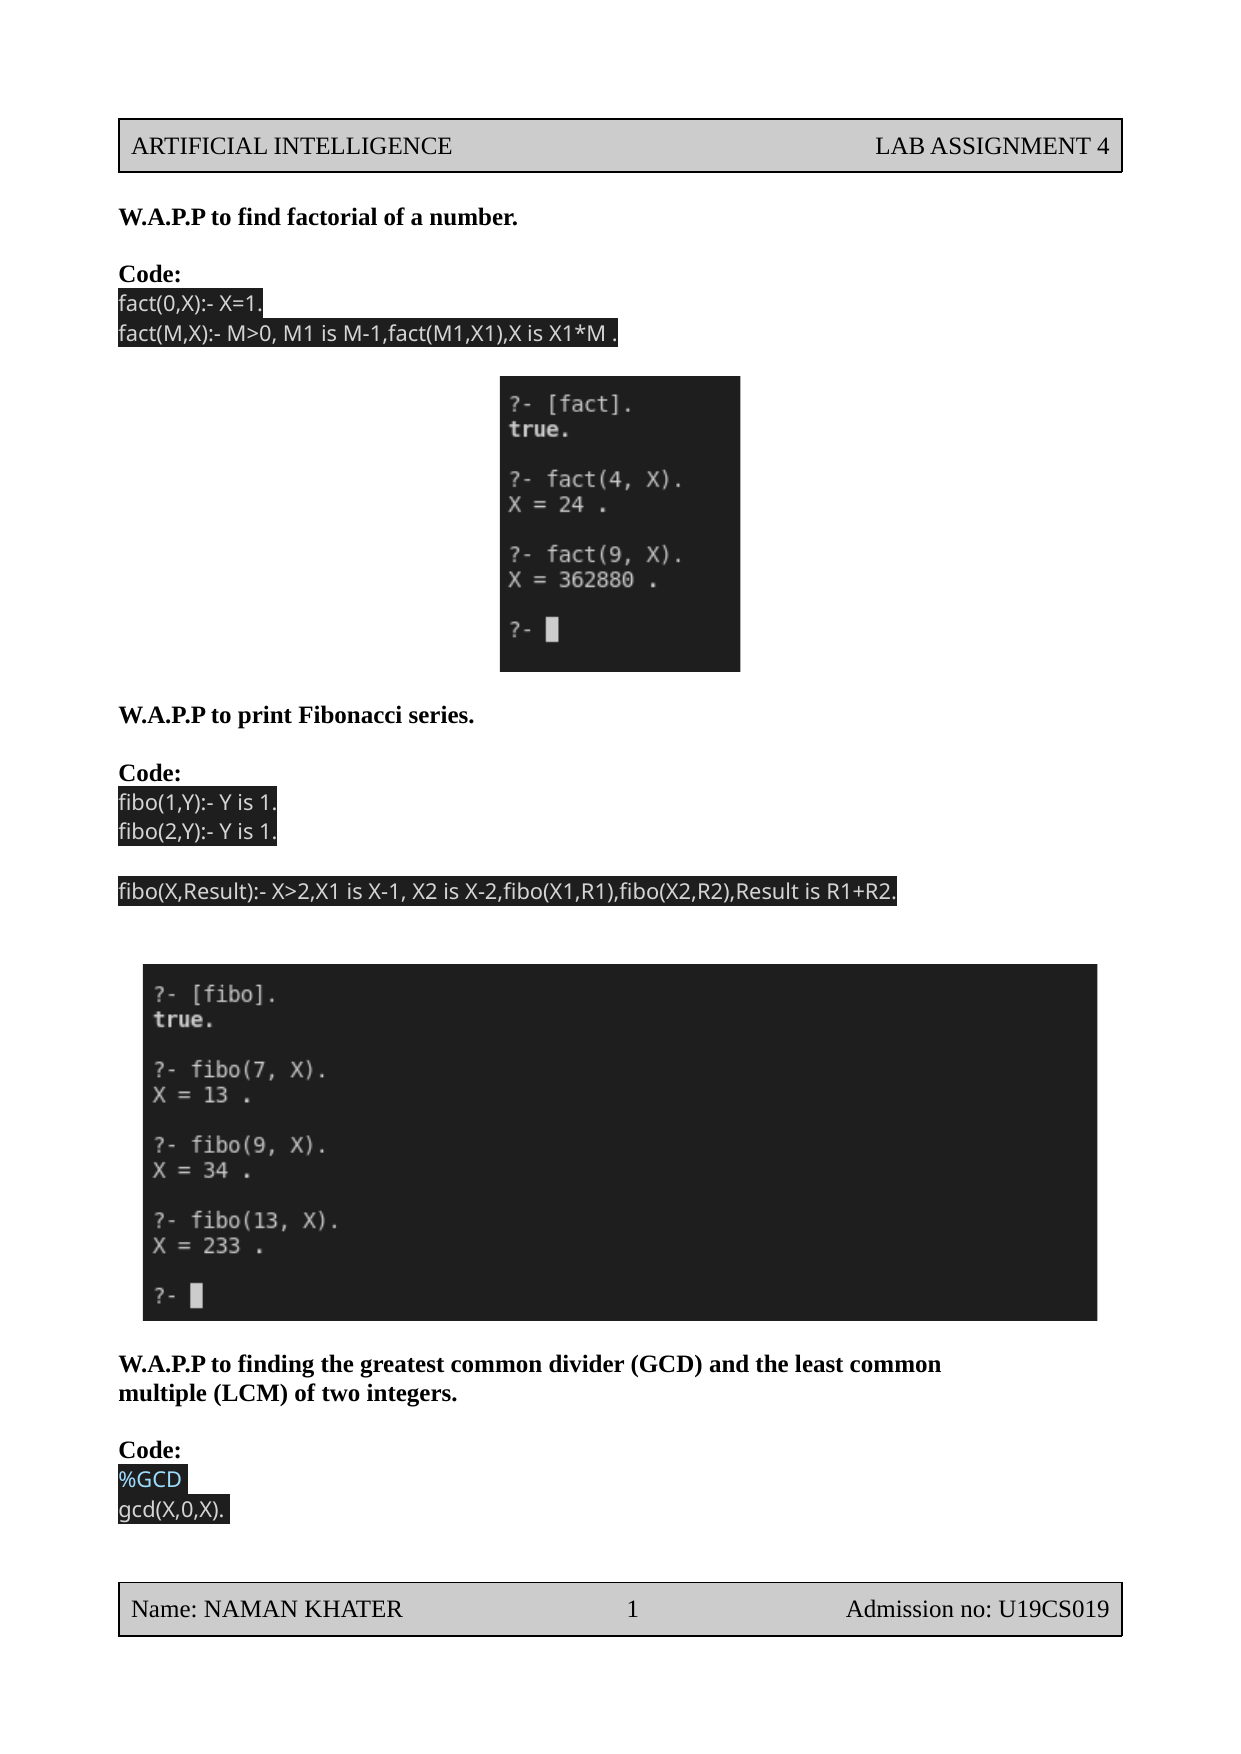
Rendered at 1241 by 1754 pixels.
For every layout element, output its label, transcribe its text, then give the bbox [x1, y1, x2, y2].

text multiple (LCM) of two integers. [118, 1378, 1122, 1407]
text W.A.P.P to print Fibonacci series. [118, 700, 1122, 729]
picture [499, 376, 741, 672]
text Code: [118, 1435, 1122, 1464]
text Code: [118, 758, 1122, 786]
text W.A.P.P to find factorial of a number. [118, 202, 1122, 230]
text fact(0,X):- X=1. [118, 288, 1122, 318]
text fact(M,X):- M>0, M1 is M-1,fact(M1,X1),X is X1*M . [118, 318, 1122, 347]
text fibo(X,Result):- X>2,X1 is X-1, X2 is X-2,fibo(X1,R1),fibo(X2,R2),Result is R1+R2. [118, 876, 1122, 906]
picture [142, 964, 1098, 1321]
text Code: [118, 259, 1122, 288]
text fibo(2,Y):- Y is 1. [118, 816, 1122, 846]
text fibo(1,Y):- Y is 1. [118, 786, 1122, 816]
text W.A.P.P to finding the greatest common divider (GCD) and the least common [118, 1349, 1122, 1378]
text %GCD [118, 1464, 1122, 1494]
text gcd(X,0,X). [118, 1494, 1122, 1524]
